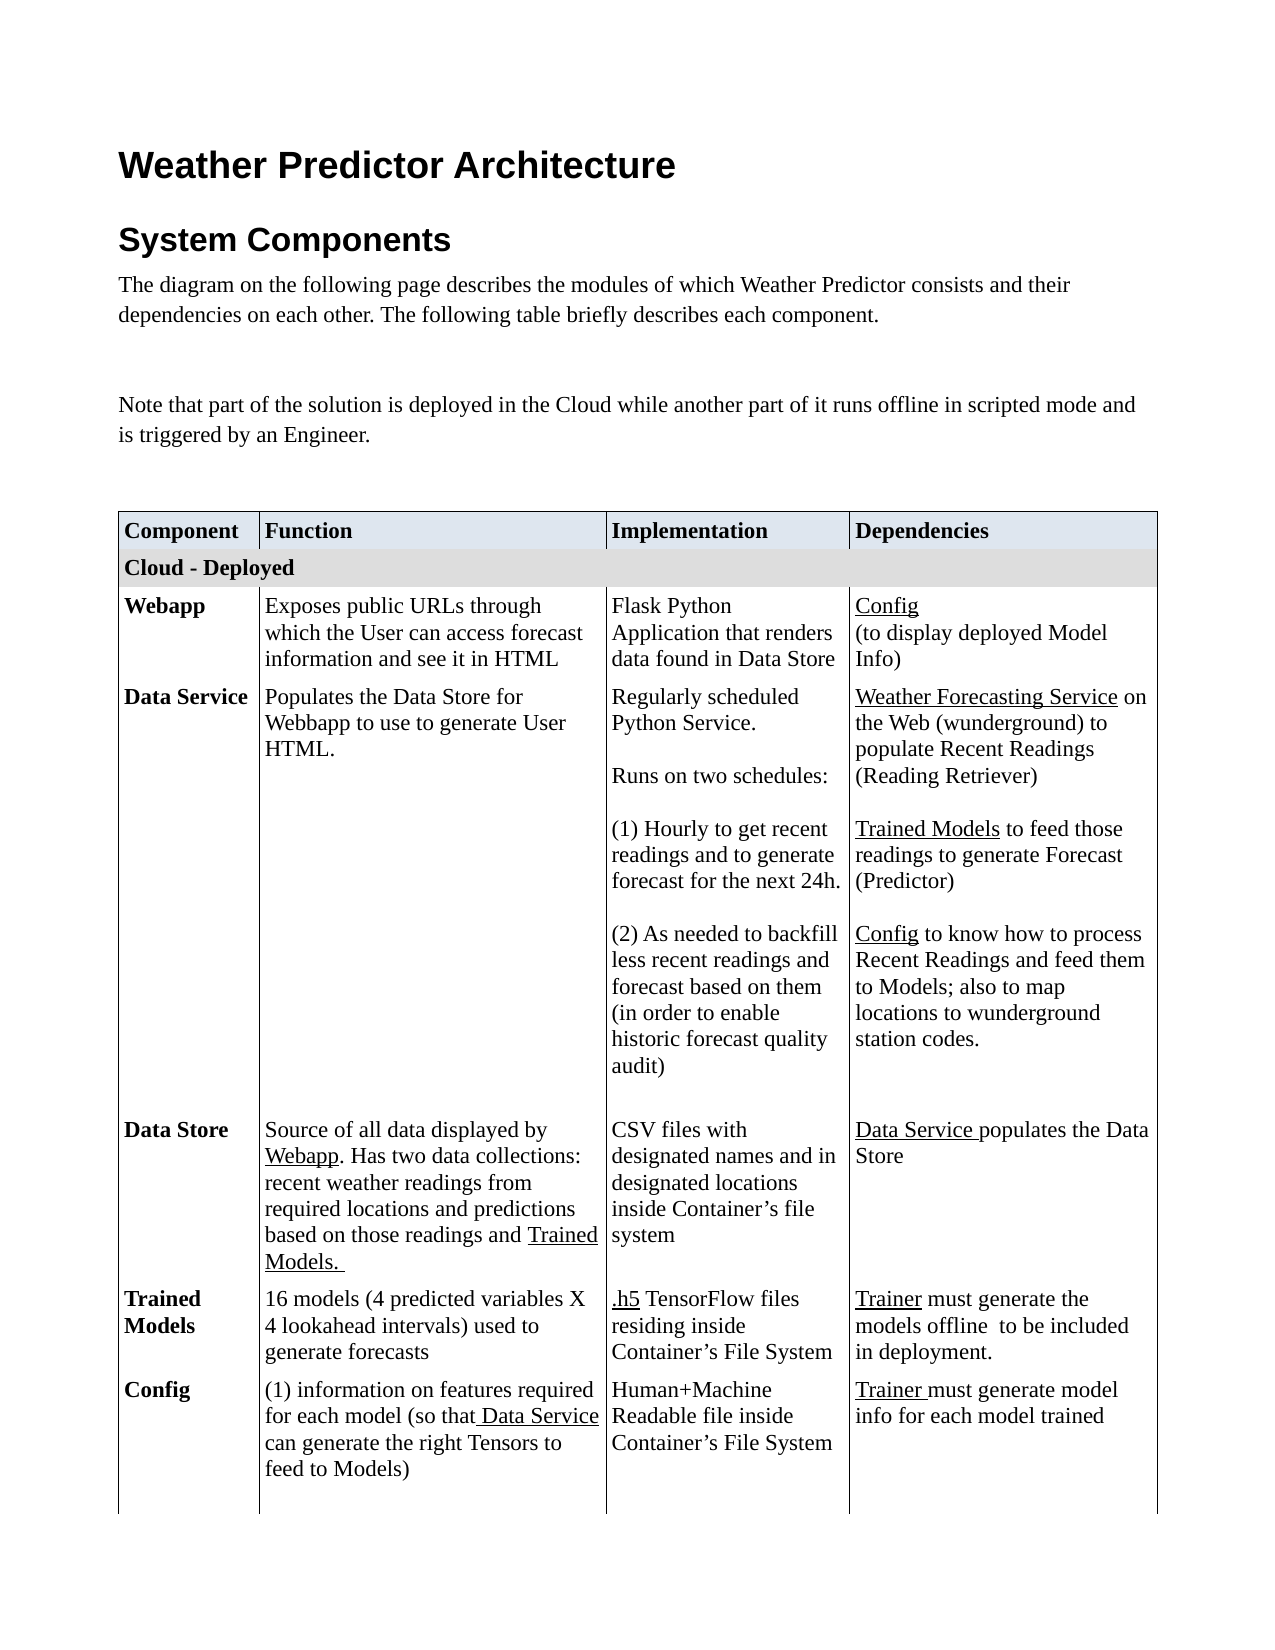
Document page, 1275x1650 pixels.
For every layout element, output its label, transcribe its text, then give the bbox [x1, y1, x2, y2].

table_cell Regularly scheduled Python Service. Runs on two schedules: (1) Hourly to get recent readings and to generate forecast for the next 24h. (2) As needed to backfill less recent readings and forecast based on them (in order to enable historic forecast quality audit) [607, 677, 849, 1110]
table_cell Cloud - Deployed [119, 549, 1157, 587]
table_cell Data Service [119, 677, 259, 1110]
table_cell Trained Models [119, 1280, 259, 1370]
table_cell Webapp [119, 587, 259, 677]
table_cell Weather Forecasting Service on the Web (wunderground) to populate Recent Readings (Reading Retriever) Trained Models to feed those readings to generate Forecast (Predictor) Config to know how to process Recent Readings and feed them to Models; also to map locations to wunderground station codes. [850, 677, 1157, 1110]
table_cell Trainer must generate the models offline to be included in deployment. [850, 1280, 1157, 1370]
table_cell CSV files with designated names and in designated locations inside Container’s file system [607, 1110, 849, 1280]
table_cell Exposes public URLs through which the User can access forecast information and see it in HTML [260, 587, 606, 677]
subtitle Weather Predictor Architecture [118, 143, 1157, 187]
subtitle System Components [118, 220, 1157, 259]
table_cell Trainer must generate model info for each model trained [850, 1370, 1157, 1513]
table_header Implementation [607, 512, 849, 549]
table_cell .h5 TensorFlow files residing inside Container’s File System [607, 1280, 849, 1370]
table_cell Data Service populates the Data Store [850, 1110, 1157, 1280]
table_cell Populates the Data Store for Webbapp to use to generate User HTML. [260, 677, 606, 1110]
table_cell Source of all data displayed by Webapp. Has two data collections: recent weather readings from required locations and predictions based on those readings and Trained Models. [260, 1110, 606, 1280]
table_cell Config (to display deployed Model Info) [850, 587, 1157, 677]
table_cell Flask Python Application that renders data found in Data Store [607, 587, 849, 677]
table_cell 16 models (4 predicted variables X 4 lookahead intervals) used to generate forecasts [260, 1280, 606, 1370]
table_cell Human+Machine Readable file inside Container’s File System [607, 1370, 849, 1513]
table_header Component [119, 512, 259, 549]
text Note that part of the solution is deployed in the Cloud while another part of it runs offline in scripted mode and is triggered by an Engineer. [118, 391, 1157, 448]
table_cell Config [119, 1370, 259, 1513]
table_header Dependencies [850, 512, 1157, 549]
text The diagram on the following page describes the modules of which Weather Predictor consists and their dependencies on each other. The following table briefly describes each component. [118, 271, 1157, 328]
table_cell (1) information on features required for each model (so that Data Service can generate the right Tensors to feed to Models) [260, 1370, 606, 1513]
table_header Function [260, 512, 606, 549]
table_cell Data Store [119, 1110, 259, 1280]
